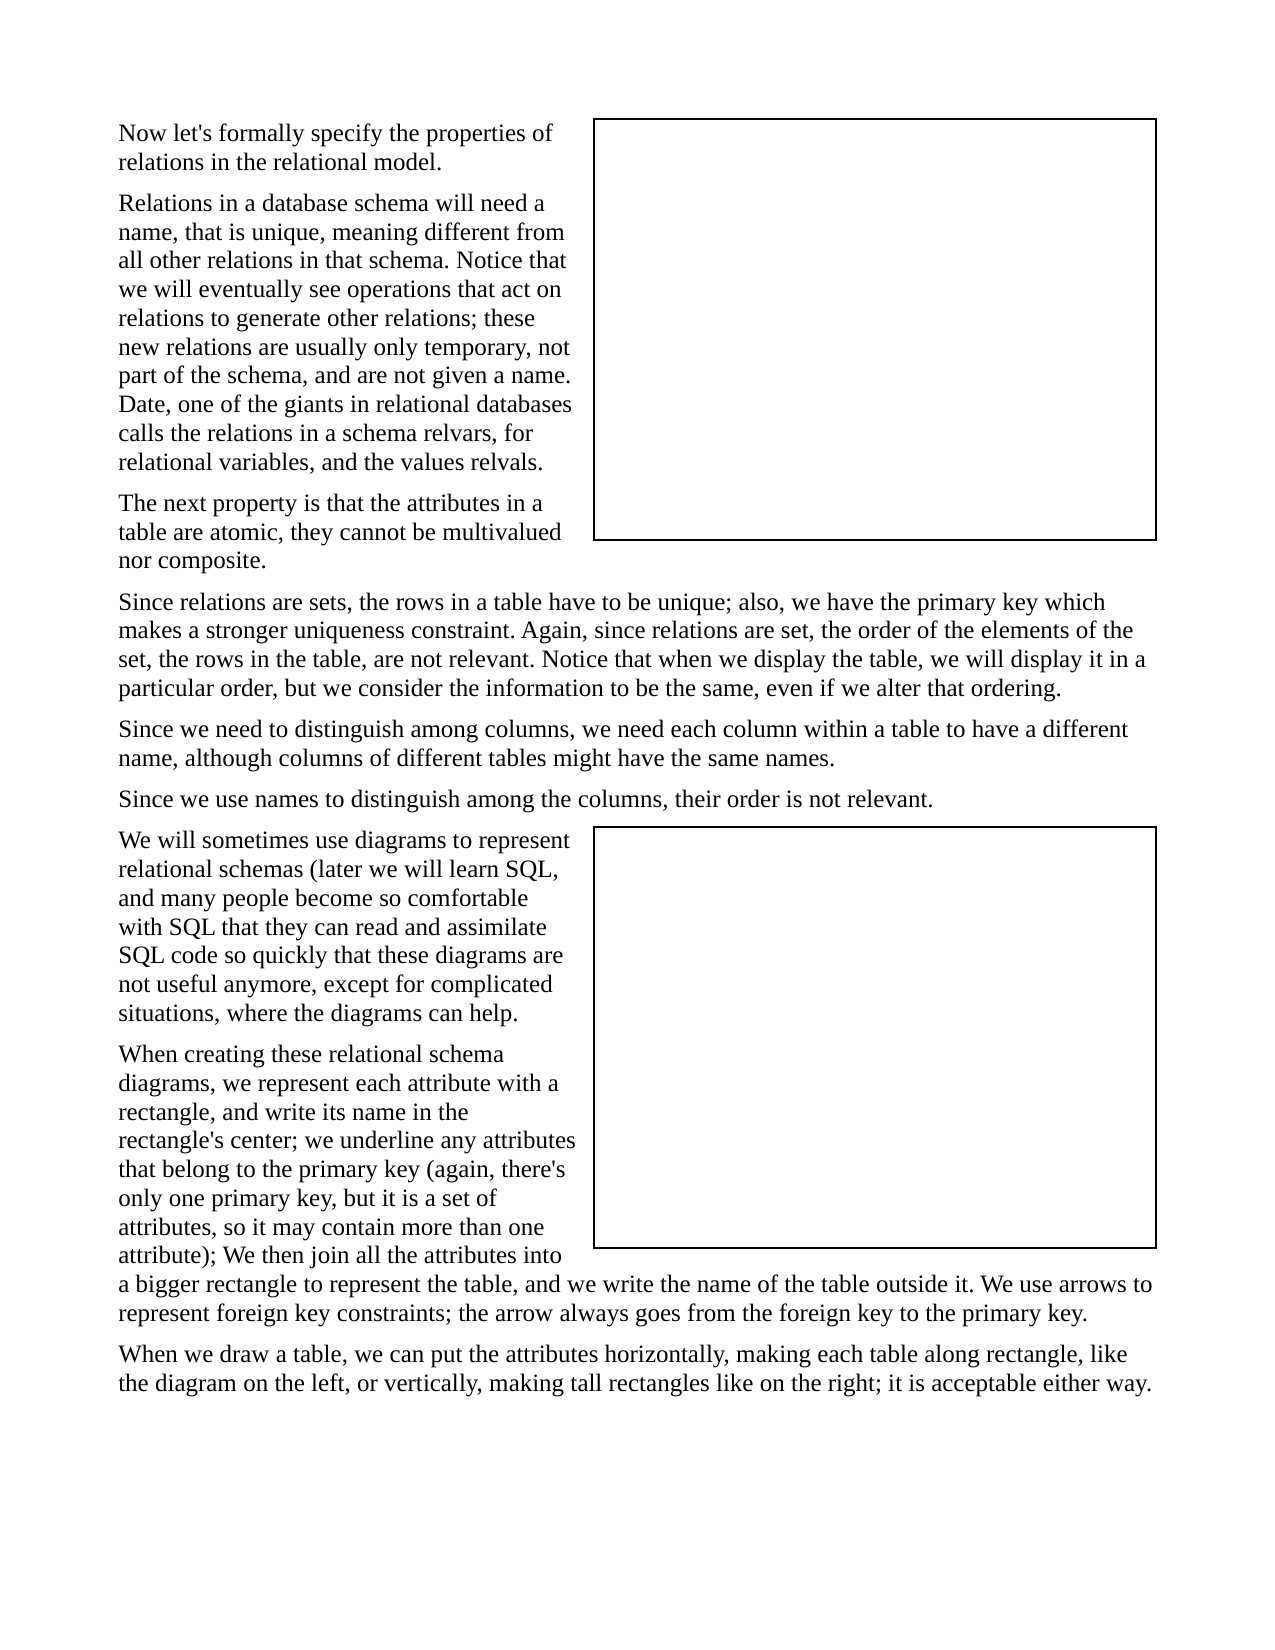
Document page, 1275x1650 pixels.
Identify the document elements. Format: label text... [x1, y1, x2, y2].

text When we draw a table, we can put the attributes horizontally, making each table along rectangle, like the diagram on the left, or vertically, making tall rectangles like on the right; it is acceptable either way. [118, 1339, 1157, 1397]
text Relations in a database schema will need a name, that is unique, meaning different from all other relations in that schema. Notice that we will eventually see operations that act on relations to generate other relations; these new relations are usually only temporary, not part of the schema, and are not given a name. Date, one of the giants in relational databases calls the relations in a schema relvars, for relational variables, and the values relvals. [118, 188, 593, 476]
text [598, 188, 1152, 476]
text Since we need to distinguish among columns, we need each column within a table to have a different name, although columns of different tables might have the same names. [118, 714, 1157, 772]
text Now let's formally specify the properties of relations in the relational model. [118, 118, 593, 176]
text The next property is that the attributes in a table are atomic, they cannot be multivalued nor composite. [118, 488, 1157, 574]
text Since we use names to distinguish among the columns, their order is not relevant. [118, 784, 1157, 813]
text Since relations are sets, the rows in a table have to be unique; also, we have the primary key which makes a stronger uniqueness constraint. Again, since relations are set, the order of the elements of the set, the rows in the table, are not relevant. Notice that when we display the table, we will display it in a particular order, but we consider the information to be the same, even if we alter that ordering. [118, 587, 1157, 702]
text [595, 120, 1155, 539]
text We will sometimes use diagrams to represent relational schemas (later we will learn SQL, and many people become so comfortable with SQL that they can read and assimilate SQL code so quickly that these diagrams are not useful anymore, except for complicated situations, where the diagrams can help. [118, 826, 593, 1027]
text [595, 828, 1155, 1247]
text When creating these relational schema diagrams, we represent each attribute with a rectangle, and write its name in the rectangle's center; we underline any attributes that belong to the primary key (again, there's only one primary key, but it is a set of attributes, so it may contain more than one attribute); We then join all the attributes into a bigger rectangle to represent the table, and we write the name of the table outside it. We use arrows to represent foreign key constraints; the arrow always goes from the foreign key to the primary key. [118, 1039, 1157, 1327]
